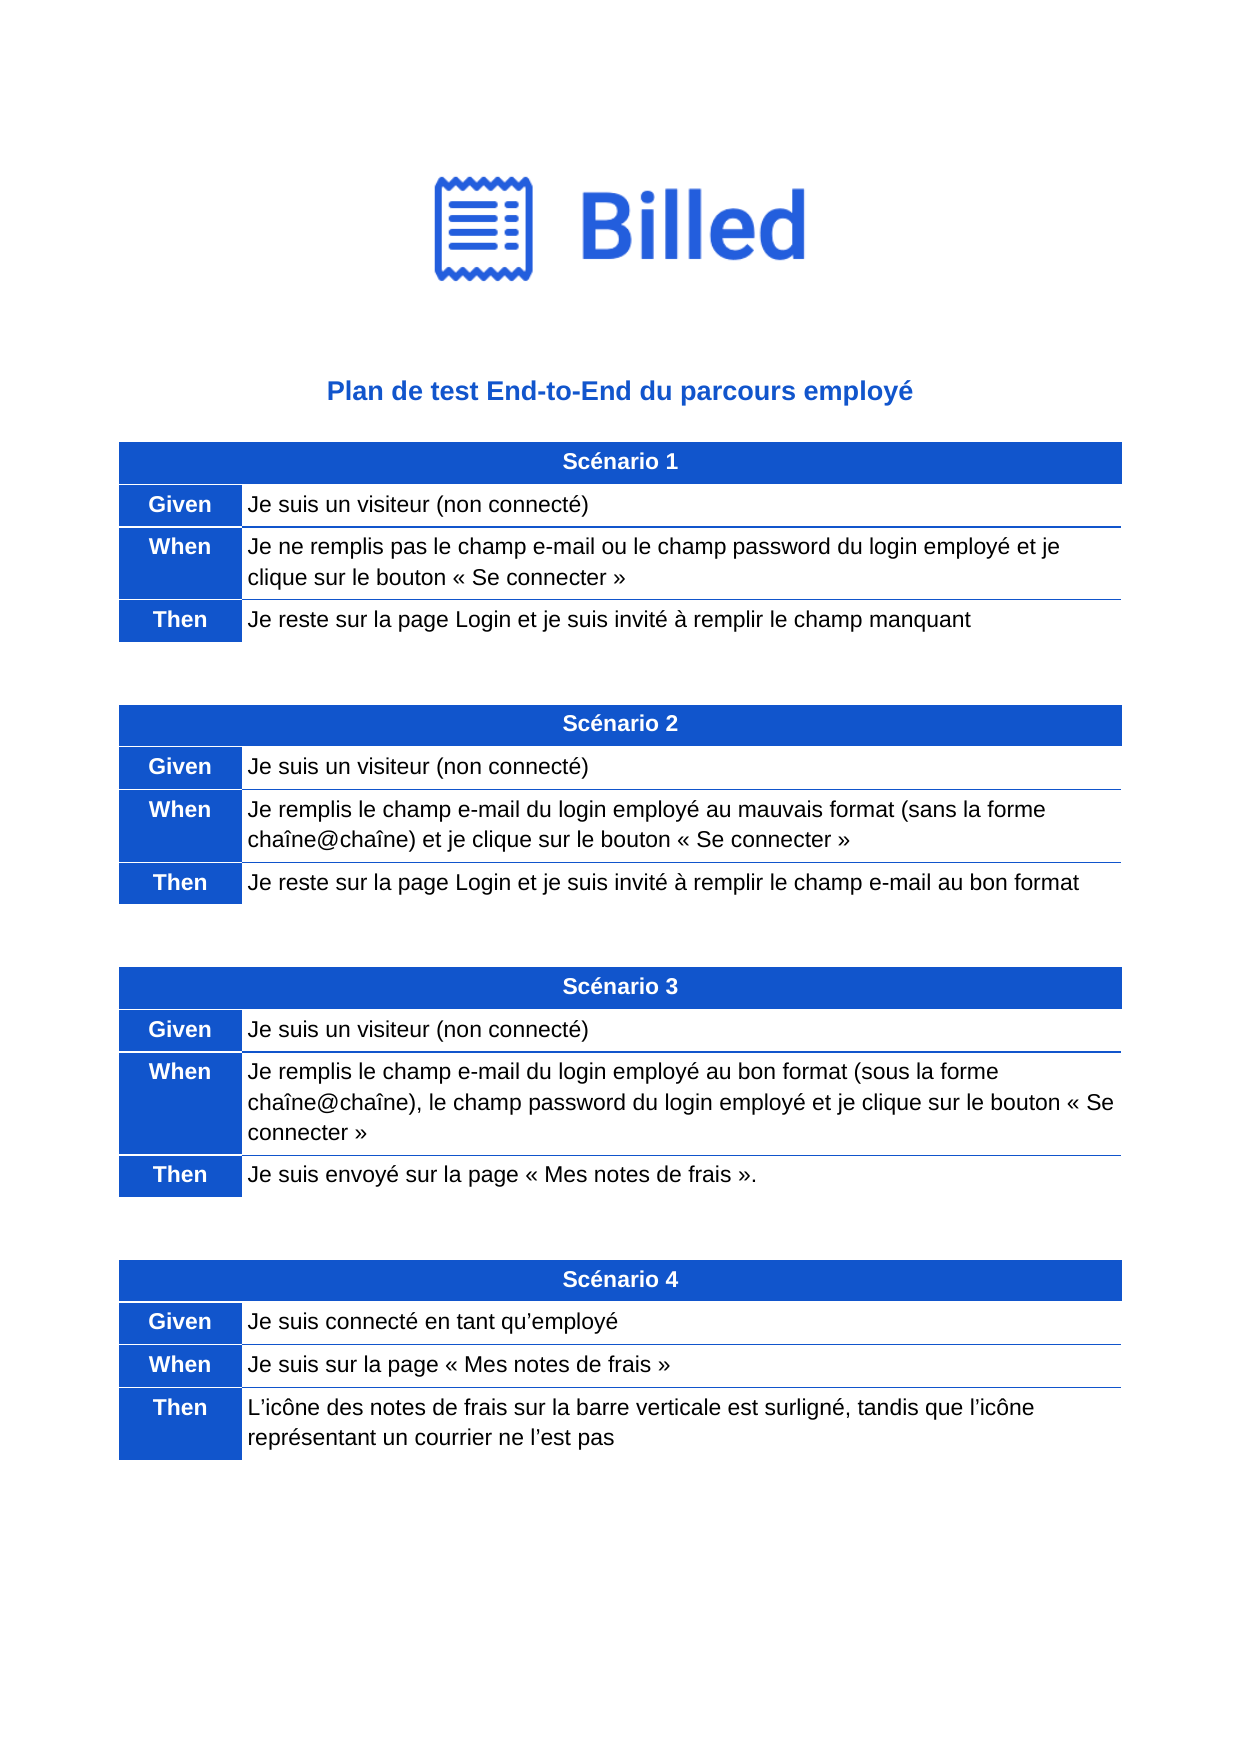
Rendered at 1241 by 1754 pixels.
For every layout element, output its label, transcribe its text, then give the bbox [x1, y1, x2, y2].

table_cell Je suis sur la page « Mes notes de frais » [242, 1344, 1122, 1387]
table_header Scénario 4 [119, 1260, 1122, 1301]
table_cell L’icône des notes de frais sur la barre verticale est surligné, tandis que l’icône représentant un courrier ne l’est pas [242, 1387, 1122, 1460]
table_cell When [119, 1053, 242, 1154]
table_header Scénario 3 [119, 967, 1122, 1009]
table_cell Given [119, 747, 242, 789]
table_header Scénario 1 [119, 442, 1122, 484]
table_cell Je ne remplis pas le champ e-mail ou le champ password du login employé et je clique sur le bouton « Se connecter » [242, 526, 1122, 599]
table_cell Je remplis le champ e-mail du login employé au mauvais format (sans la forme chaîne@chaîne) et je clique sur le bouton « Se connecter » [242, 789, 1122, 862]
table_cell Then [119, 1156, 242, 1197]
table_cell Then [119, 863, 242, 904]
table_cell Given [119, 1303, 242, 1344]
table_cell When [119, 1345, 242, 1387]
picture [372, 118, 868, 340]
table_cell Je suis connecté en tant qu’employé [242, 1303, 1122, 1344]
table_cell Then [119, 600, 242, 642]
table_cell Je suis un visiteur (non connecté) [242, 747, 1122, 789]
table_cell When [119, 790, 242, 862]
table_cell Je suis un visiteur (non connecté) [242, 485, 1122, 526]
table_cell Je suis envoyé sur la page « Mes notes de frais ». [242, 1155, 1122, 1197]
table_cell Given [119, 485, 242, 526]
text Plan de test End-to-End du parcours employé [118, 375, 1122, 406]
table_header Scénario 2 [119, 705, 1122, 746]
table_cell Je reste sur la page Login et je suis invité à remplir le champ e-mail au bon format [242, 862, 1122, 904]
table_cell Then [119, 1388, 242, 1460]
table_cell Je suis un visiteur (non connecté) [242, 1010, 1122, 1051]
table_cell Je remplis le champ e-mail du login employé au bon format (sous la forme chaîne@chaîne), le champ password du login employé et je clique sur le bouton « Se connecter » [242, 1051, 1122, 1154]
table_cell Given [119, 1010, 242, 1051]
table_cell Je reste sur la page Login et je suis invité à remplir le champ manquant [242, 599, 1122, 642]
table_cell When [119, 528, 242, 599]
